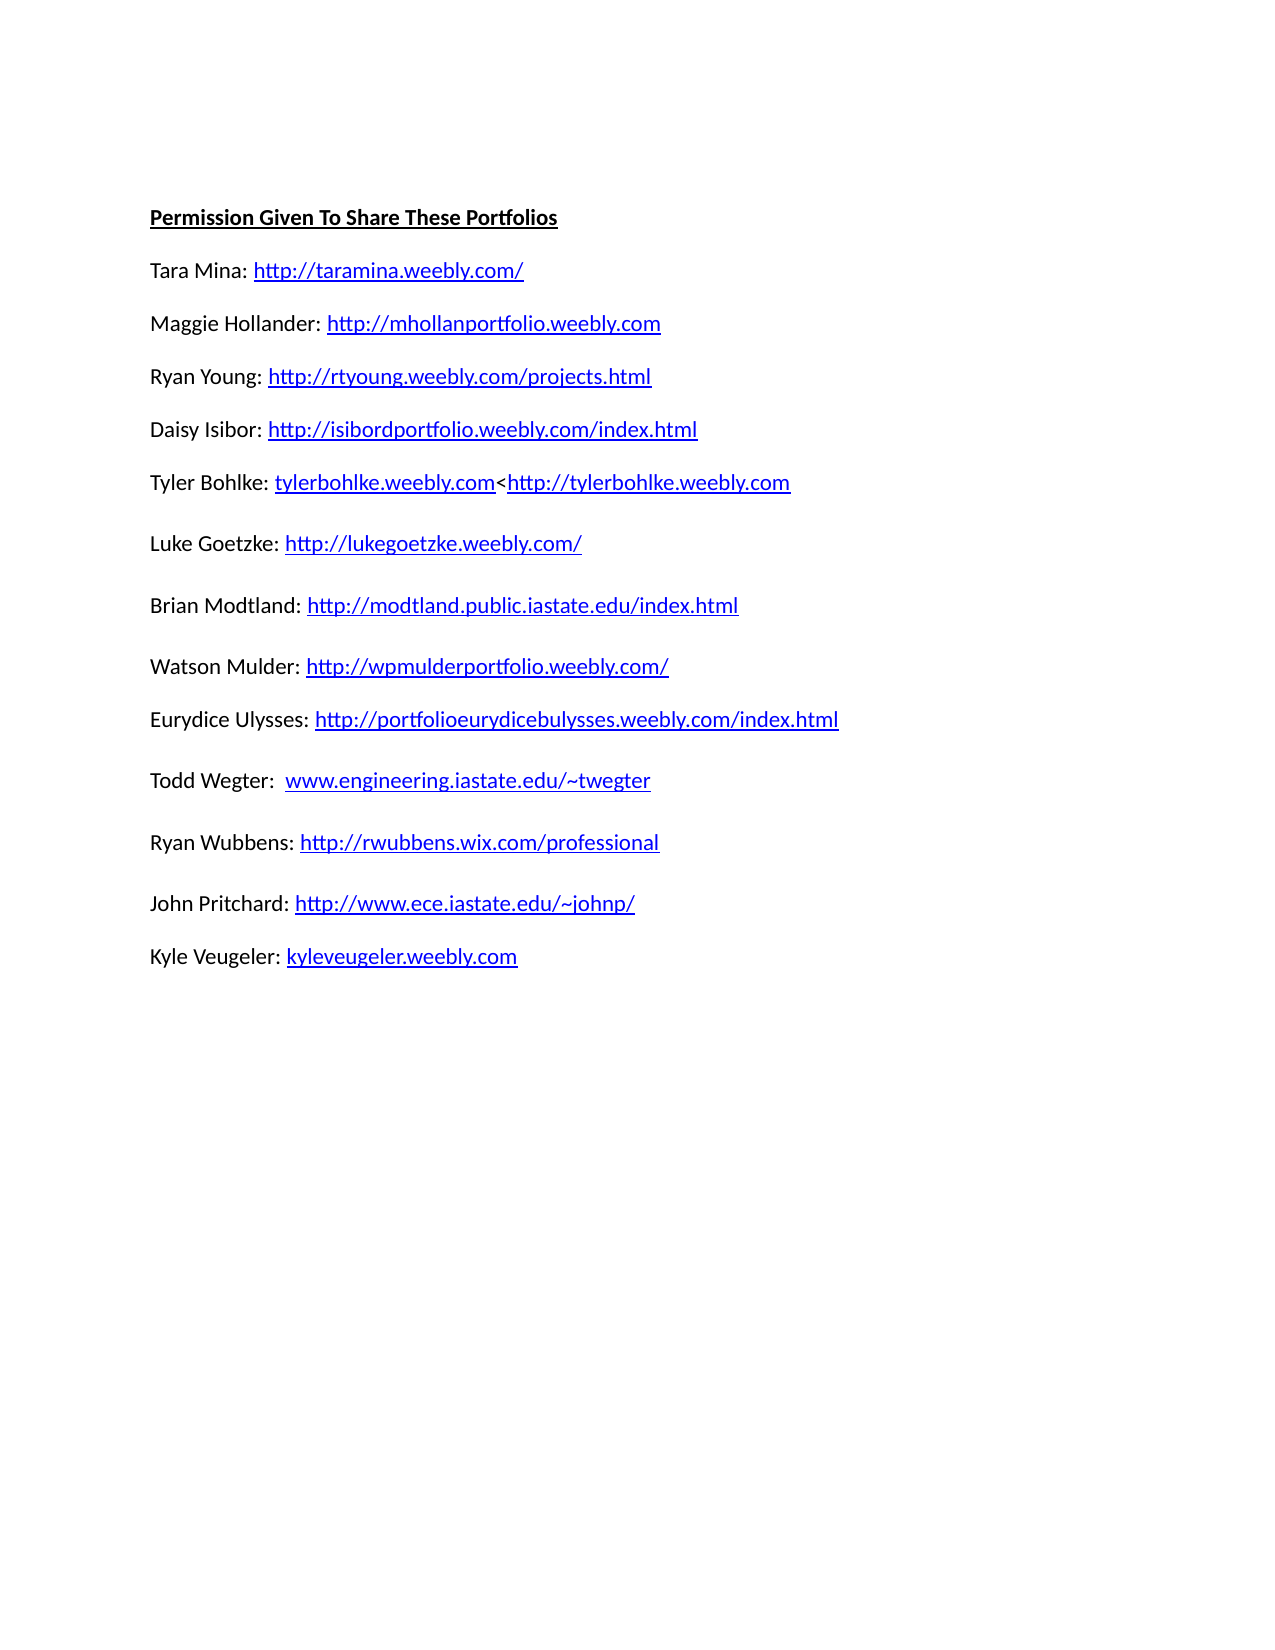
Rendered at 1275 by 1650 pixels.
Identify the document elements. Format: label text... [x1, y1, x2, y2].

text Brian Modtland: http://modtland.public.iastate.edu/index.html [150, 591, 1125, 619]
text Kyle Veugeler: kyleveugeler.weebly.com [150, 942, 1125, 970]
text Tyler Bohlke: tylerbohlke.weebly.com<http://tylerbohlke.weebly.com [150, 468, 1125, 496]
text Watson Mulder: http://wpmulderportfolio.weebly.com/ [150, 652, 1125, 680]
text Luke Goetzke: http://lukegoetzke.weebly.com/ [150, 529, 1125, 557]
text Eurydice Ulysses: http://portfolioeurydicebulysses.weebly.com/index.html [150, 705, 1125, 733]
text John Pritchard: http://www.ece.iastate.edu/~johnp/ [150, 889, 1125, 917]
text Tara Mina: http://taramina.weebly.com/ [150, 256, 1125, 284]
text Permission Given To Share These Portfolios [150, 203, 1125, 231]
text Daisy Isibor: http://isibordportfolio.weebly.com/index.html [150, 415, 1125, 443]
text Ryan Young: http://rtyoung.weebly.com/projects.html [150, 362, 1125, 390]
text Todd Wegter: www.engineering.iastate.edu/~twegter [150, 767, 1125, 794]
text Ryan Wubbens: http://rwubbens.wix.com/professional [150, 828, 1125, 856]
text Maggie Hollander: http://mhollanportfolio.weebly.com [150, 309, 1125, 337]
